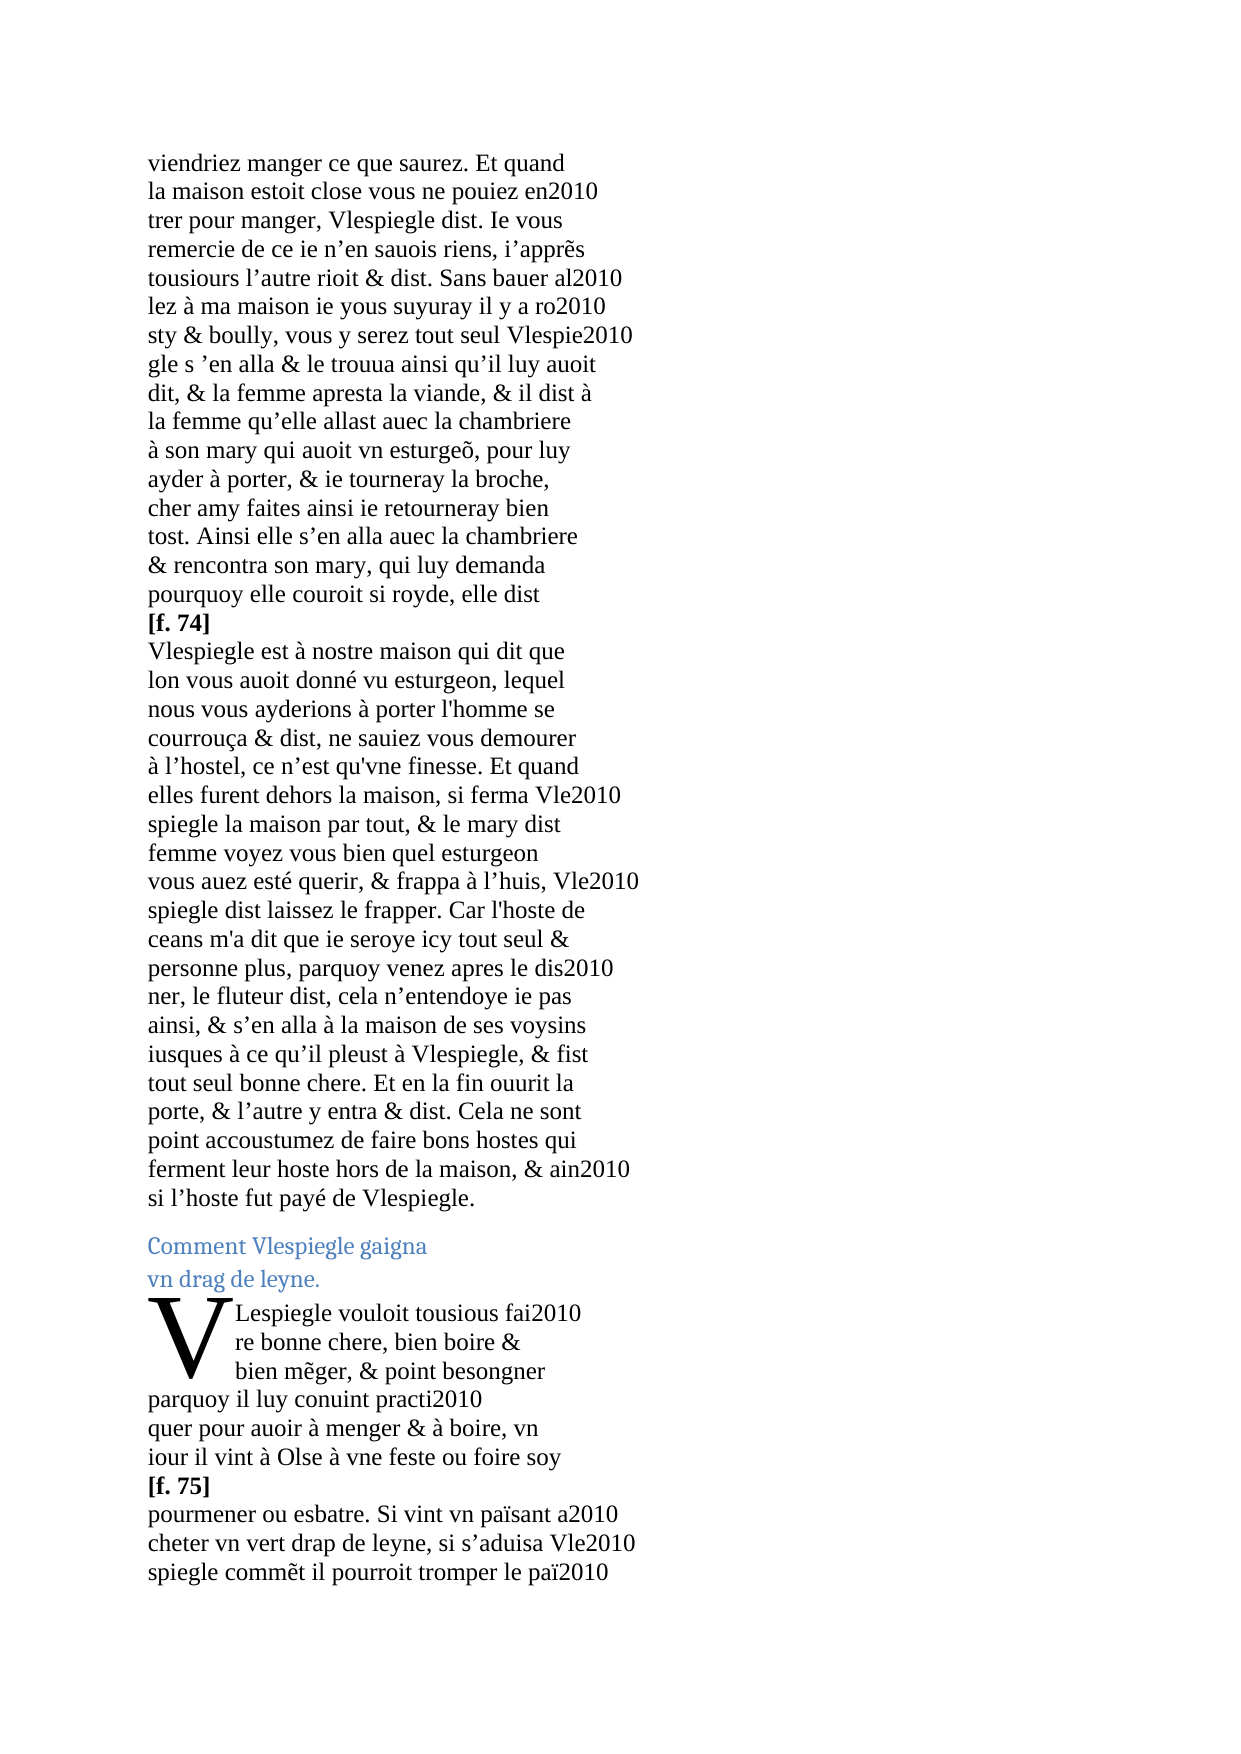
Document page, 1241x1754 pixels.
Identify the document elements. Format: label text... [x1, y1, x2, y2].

text Vlespiegle est à nostre maison qui dit que lon vous auoit donné vu esturgeon, lequel nous vous ayderions à porter l'homme se courrouça & dist, ne sauiez vous demourer à l’hostel, ce n’est qu'vne finesse. Et quand elles furent dehors la maison, si ferma Vle2010 spiegle la maison par tout, & le mary dist femme voyez vous bien quel esturgeon vous auez esté querir, & frappa à l’huis, Vle2010 spiegle dist laissez le frapper. Car l'hoste de ceans m'a dit que ie seroye icy tout seul & personne plus, parquoy venez apres le dis2010 ner, le fluteur dist, cela n’entendoye ie pas ainsi, & s’en alla à la maison de ses voysins iusques à ce qu’il pleust à Vlespiegle, & fist tout seul bonne chere. Et en la fin ouurit la porte, & l’autre y entra & dist. Cela ne sont point accoustumez de faire bons hostes qui ferment leur hoste hors de la maison, & ain2010 si l’hoste fut payé de Vlespiegle. [148, 636, 1093, 1211]
text viendriez manger ce que saurez. Et quand la maison estoit close vous ne pouiez en2010 trer pour manger, Vlespiegle dist. Ie vous remercie de ce ie n’en sauois riens, i’apprẽs tousiours l’autre rioit & dist. Sans bauer al2010 lez à ma maison ie yous suyuray il y a ro2010 sty & boully, vous y serez tout seul Vlespie2010 gle s ’en alla & le trouua ainsi qu’il luy auoit dit, & la femme apresta la viande, & il dist à la femme qu’elle allast auec la chambriere à son mary qui auoit vn esturgeõ, pour luy ayder à porter, & ie tourneray la broche, cher amy faites ainsi ie retourneray bien tost. Ainsi elle s’en alla auec la chambriere & rencontra son mary, qui luy demanda pourquoy elle couroit si royde, elle dist [f. 74] [148, 148, 1093, 636]
text pourmener ou esbatre. Si vint vn païsant a2010 cheter vn vert drap de leyne, si s’aduisa Vle2010 spiegle commẽt il pourroit tromper le paï2010 [148, 1499, 1093, 1586]
text VLespiegle vouloit tousious fai2010 re bonne chere, bien boire & bien mẽger, & point besongner parquoy il luy conuint practi2010 quer pour auoir à menger & à boire, vn iour il vint à Olse à vne feste ou foire soy [f. 75] [148, 1298, 1093, 1499]
subtitle Comment Vlespiegle gaigna vn drag de leyne. [148, 1232, 1093, 1294]
